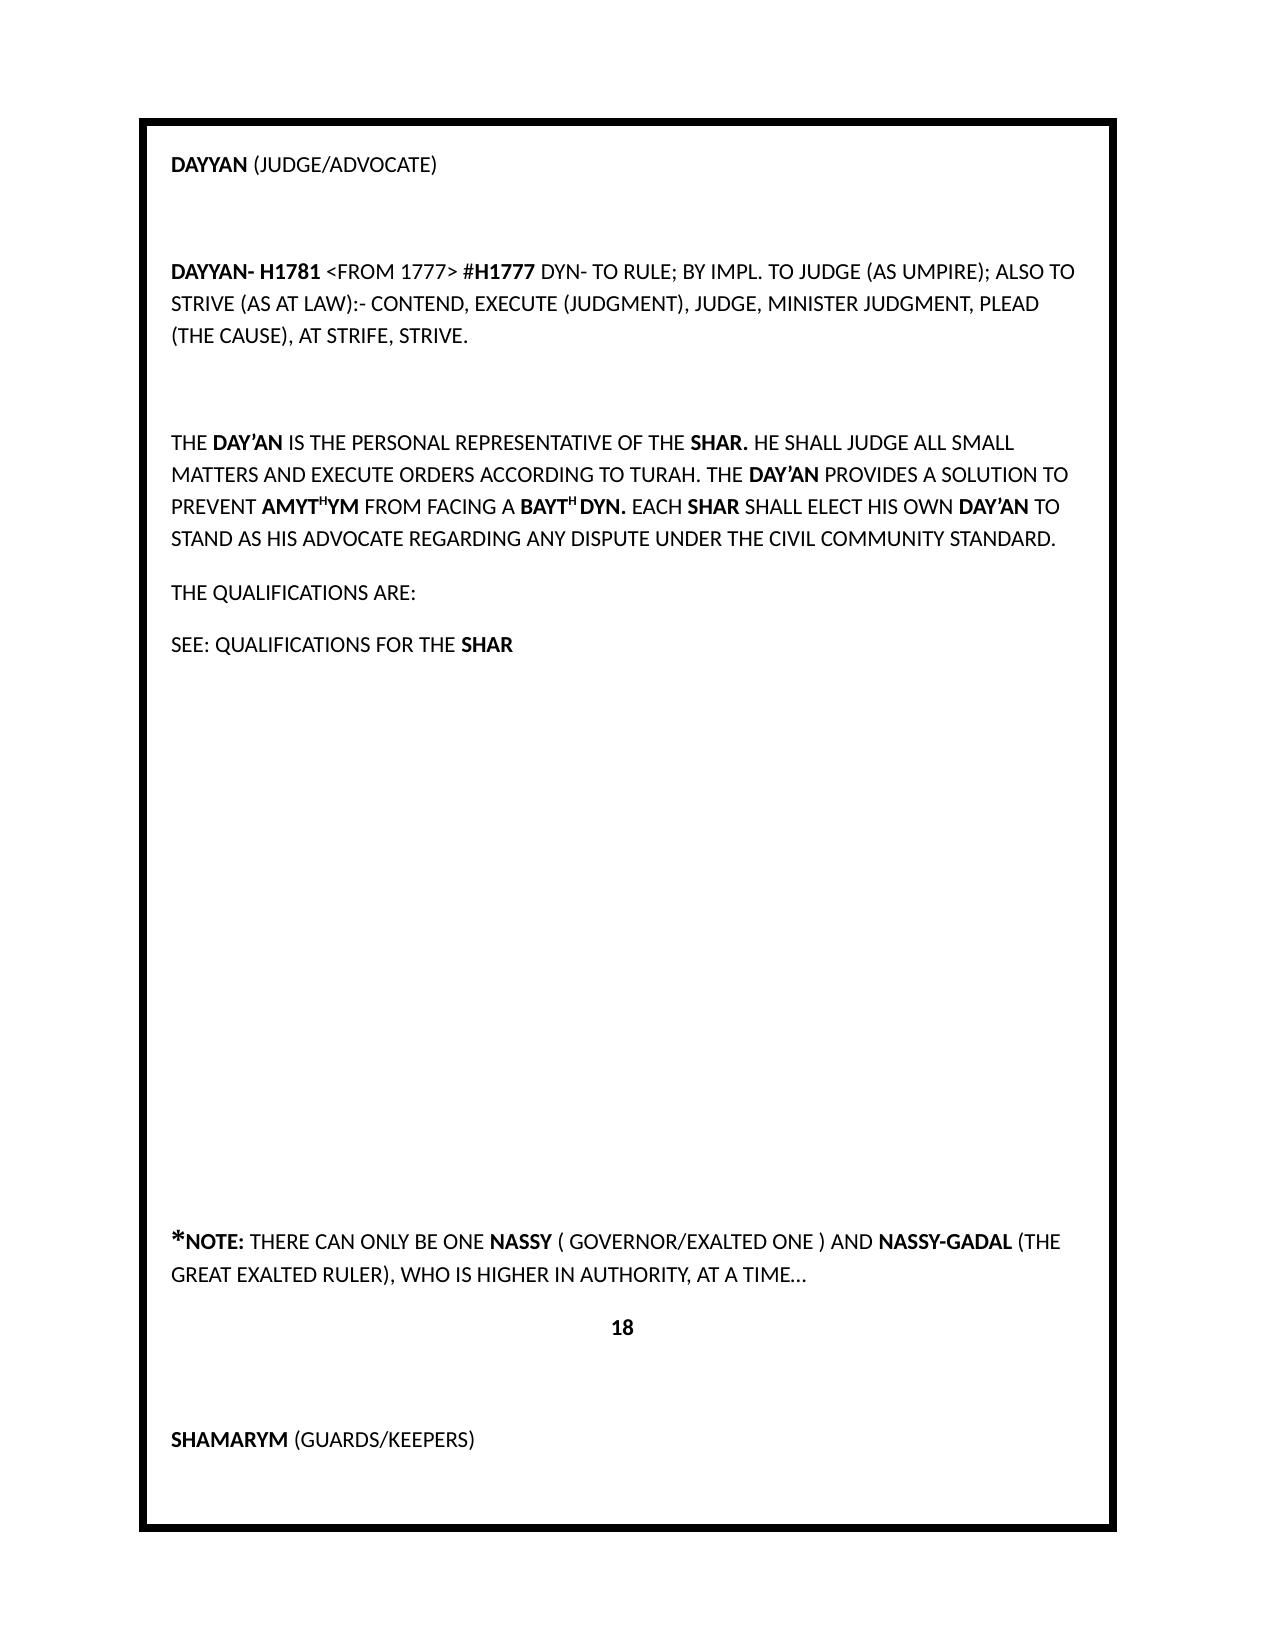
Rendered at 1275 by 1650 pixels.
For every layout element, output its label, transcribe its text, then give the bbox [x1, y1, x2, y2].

text DAYYAN- H1781 <FROM 1777> #H1777 DYN- TO RULE; BY IMPL. TO JUDGE (AS UMPIRE); ALSO TO STRIVE (AS AT LAW):- CONTEND, EXECUTE (JUDGMENT), JUDGE, MINISTER JUDGMENT, PLEAD (THE CAUSE), AT STRIFE, STRIVE. [171, 257, 1085, 349]
text *NOTE: THERE CAN ONLY BE ONE NASSY ( GOVERNOR/EXALTED ONE ) AND NASSY-GADAL (THE GREAT EXALTED RULER), WHO IS HIGHER IN AUTHORITY, AT A TIME… [171, 1222, 1085, 1288]
text DAYYAN (JUDGE/ADVOCATE) [171, 150, 1085, 178]
text SEE: QUALIFICATIONS FOR THE SHAR [171, 631, 1085, 659]
text 18 [171, 1313, 1085, 1341]
text THE QUALIFICATIONS ARE: [171, 578, 1085, 606]
text SHAMARYM (GUARDS/KEEPERS) [171, 1425, 1085, 1453]
text THE DAY’AN IS THE PERSONAL REPRESENTATIVE OF THE SHAR. HE SHALL JUDGE ALL SMALL MATTERS AND EXECUTE ORDERS ACCORDING TO TURAH. THE DAY’AN PROVIDES A SOLUTION TO PREVENT AMYTHYM FROM FACING A BAYTH DYN. EACH SHAR SHALL ELECT HIS OWN DAY’AN TO STAND AS HIS ADVOCATE REGARDING ANY DISPUTE UNDER THE CIVIL COMMUNITY STANDARD. [171, 428, 1085, 553]
